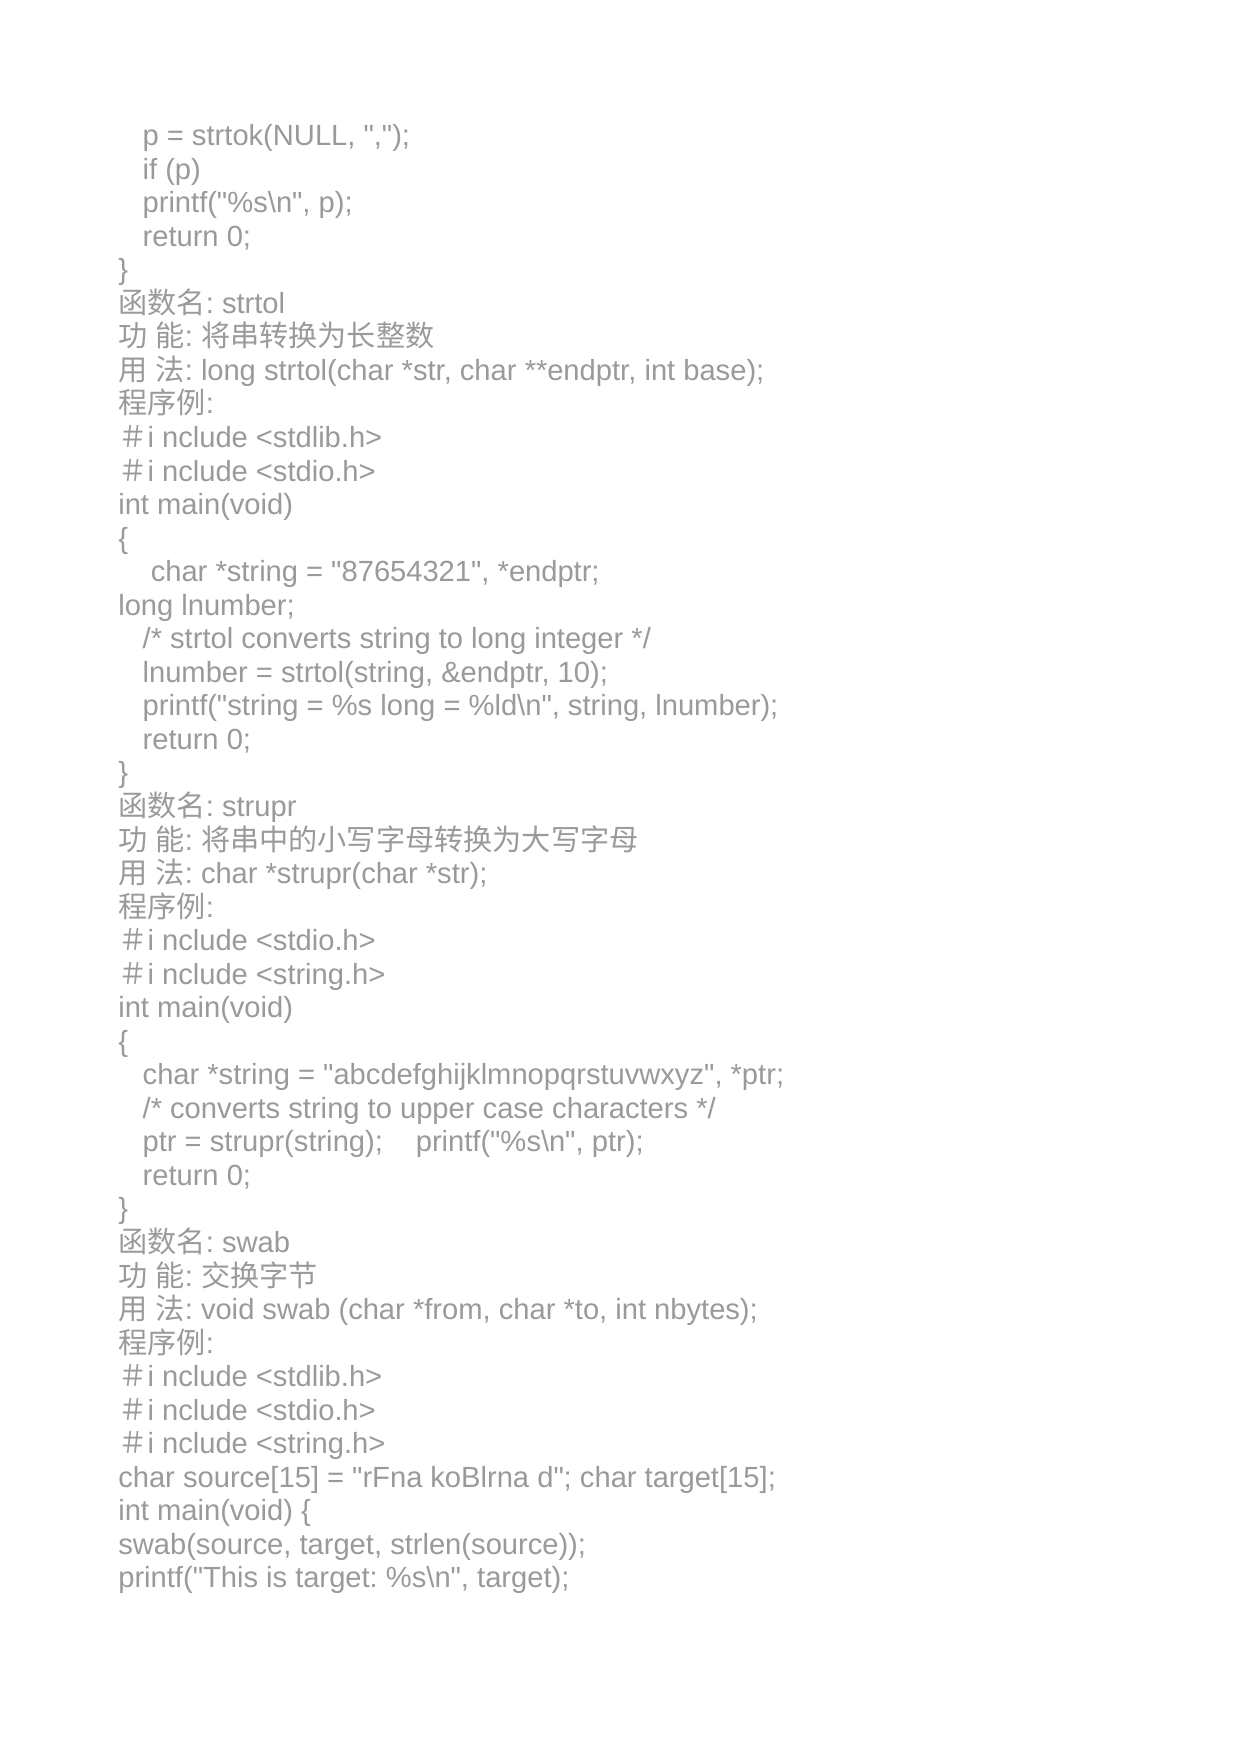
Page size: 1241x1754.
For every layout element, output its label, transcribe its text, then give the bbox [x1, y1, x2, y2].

text p = strtok(NULL, ","); if (p) printf("%s\n", p); return 0; } 函数名: strtol 功 能: 将串转换为长整数 用 法: long strtol(char *str, char **endptr, int base); 程序例: ＃i nclude <stdlib.h> ＃i nclude <stdio.h> int main(void) { char *string = "87654321", *endptr; long lnumber; /* strtol converts string to long integer */ lnumber = strtol(string, &endptr, 10); printf("string = %s long = %ld\n", string, lnumber); return 0; } 函数名: strupr 功 能: 将串中的小写字母转换为大写字母 用 法: char *strupr(char *str); 程序例: ＃i nclude <stdio.h> ＃i nclude <string.h> int main(void) { char *string = "abcdefghijklmnopqrstuvwxyz", *ptr; /* converts string to upper case characters */ ptr = strupr(string); printf("%s\n", ptr); return 0; } 函数名: swab 功 能: 交换字节 用 法: void swab (char *from, char *to, int nbytes); 程序例: ＃i nclude <stdlib.h> ＃i nclude <stdio.h> ＃i nclude <string.h> char source[15] = "rFna koBlrna d"; char target[15]; int main(void) { swab(source, target, strlen(source)); printf("This is target: %s\n", target); [118, 118, 1122, 1594]
